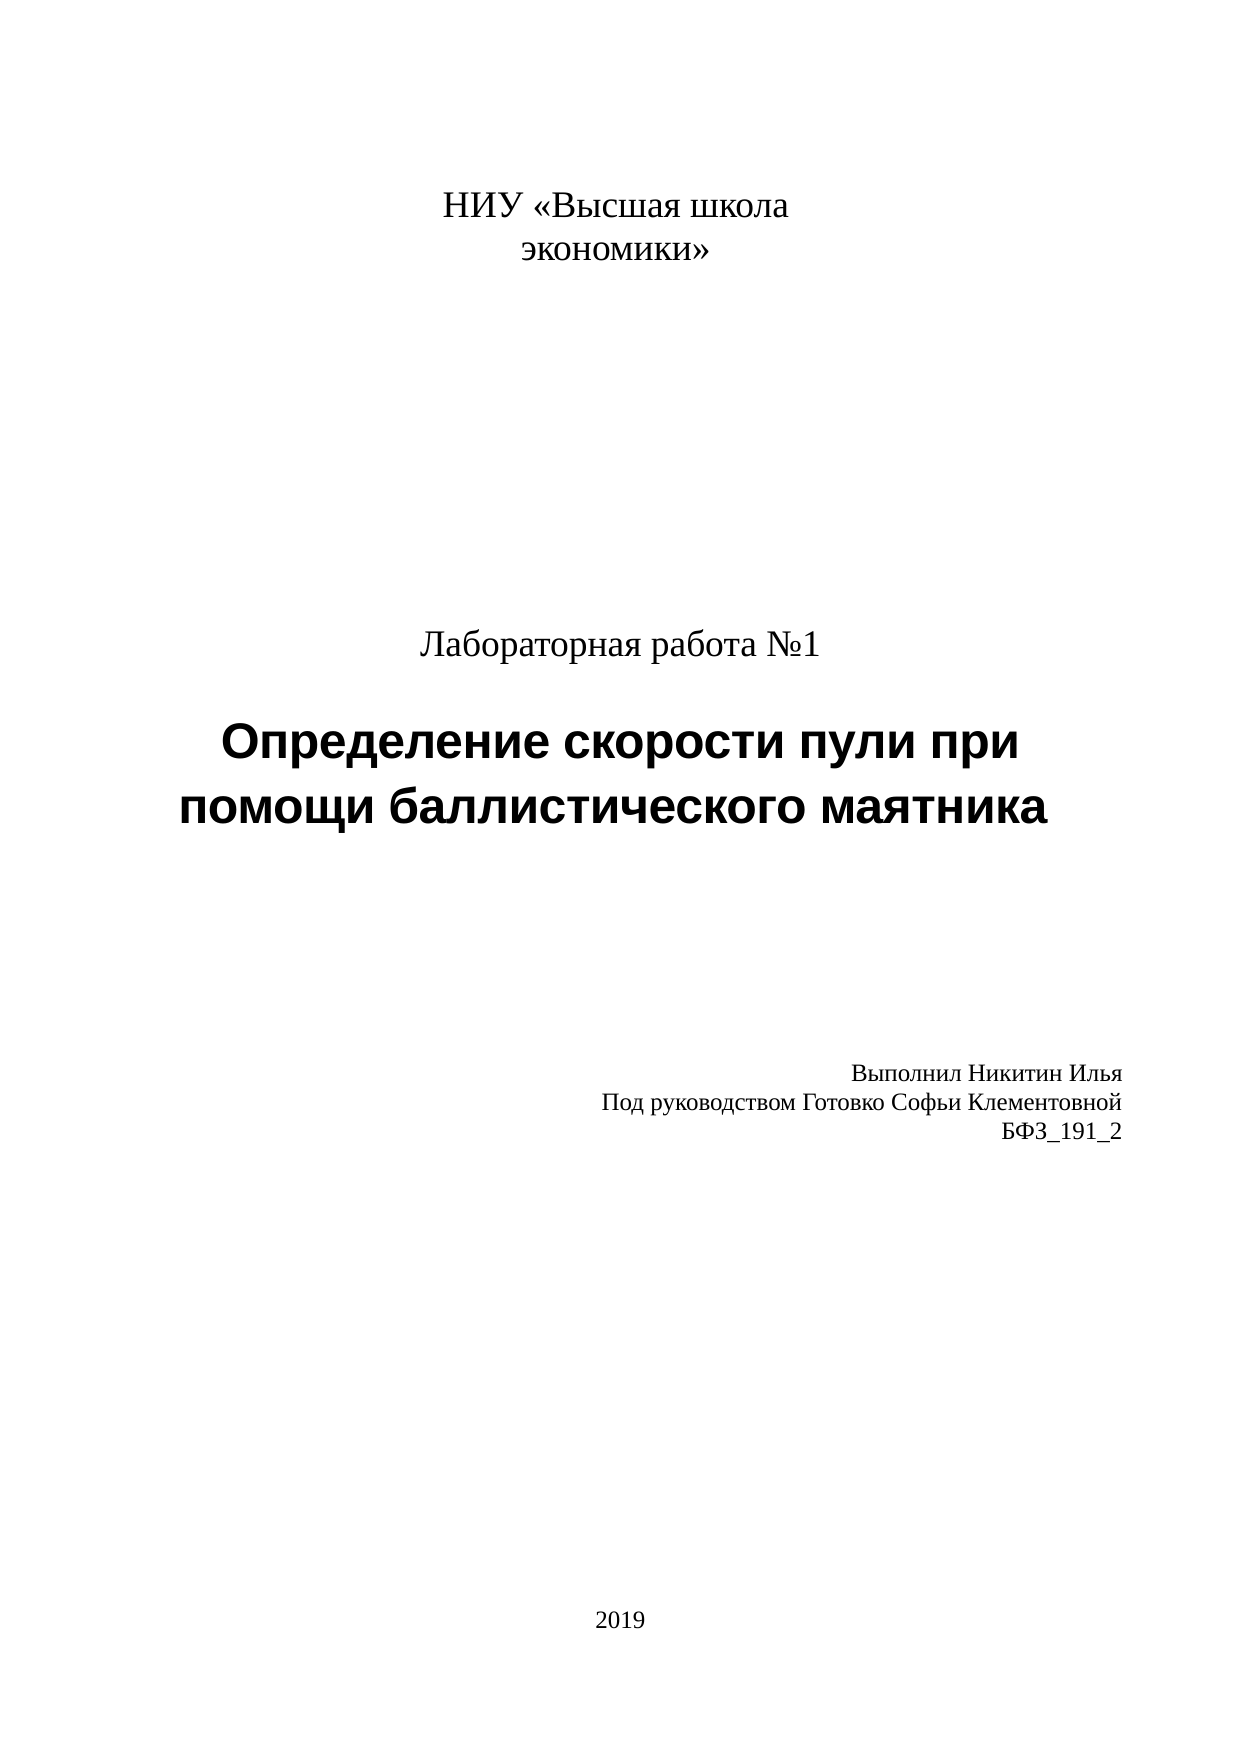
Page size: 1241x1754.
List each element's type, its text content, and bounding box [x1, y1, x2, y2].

text Под руководством Готовко Софьи Клементовной [118, 1087, 1122, 1116]
text Выполнил Никитин Илья [118, 1058, 1122, 1087]
text БФЗ_191_2 [118, 1116, 1122, 1145]
text 2019 [118, 1605, 1122, 1633]
text Лабораторная работа №1 [350, 622, 891, 665]
text НИУ «Высшая школа экономики» [350, 182, 881, 268]
text Определение скорости пули при помощи баллистического маятника [139, 711, 1101, 836]
